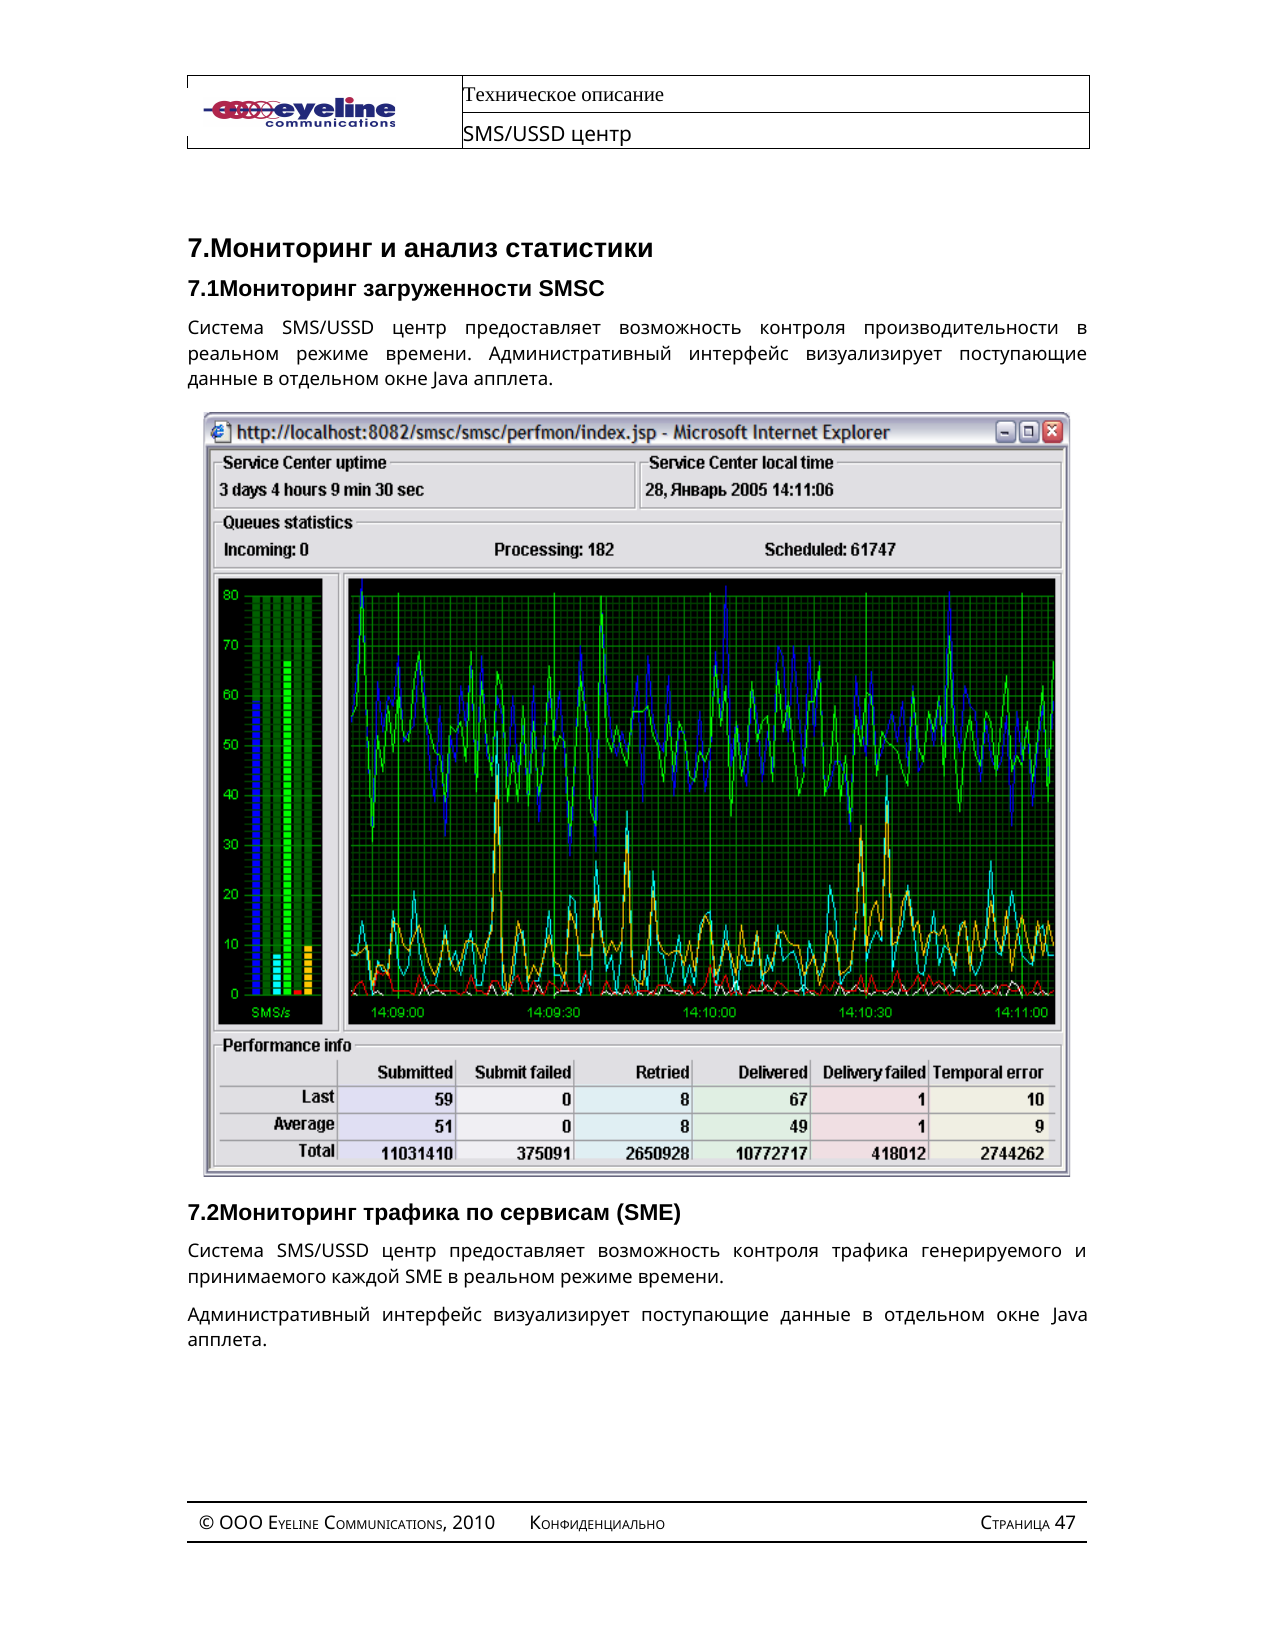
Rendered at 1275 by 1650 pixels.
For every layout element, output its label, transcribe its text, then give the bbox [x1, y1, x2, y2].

subtitle Мониторинг и анализ статистики [187, 232, 1088, 263]
picture [203, 412, 1071, 1177]
subtitle Мониторинг загруженности SMSC [187, 275, 1088, 302]
text Система SMS/USSD центр предоставляет возможность контроля трафика генерируемого и принимаемого каждой SME в реальном режиме времени. [187, 1237, 1088, 1288]
subtitle Мониторинг трафика по сервисам (SME) [187, 1199, 1088, 1225]
picture [203, 97, 396, 127]
text Административный интерфейс визуализирует поступающие данные в отдельном окне Java апплета. [187, 1301, 1088, 1352]
text Система SMS/USSD центр предоставляет возможность контроля производительности в реальном режиме времени. Административный интерфейс визуализирует поступающие данные в отдельном окне Java апплета. [187, 314, 1088, 391]
